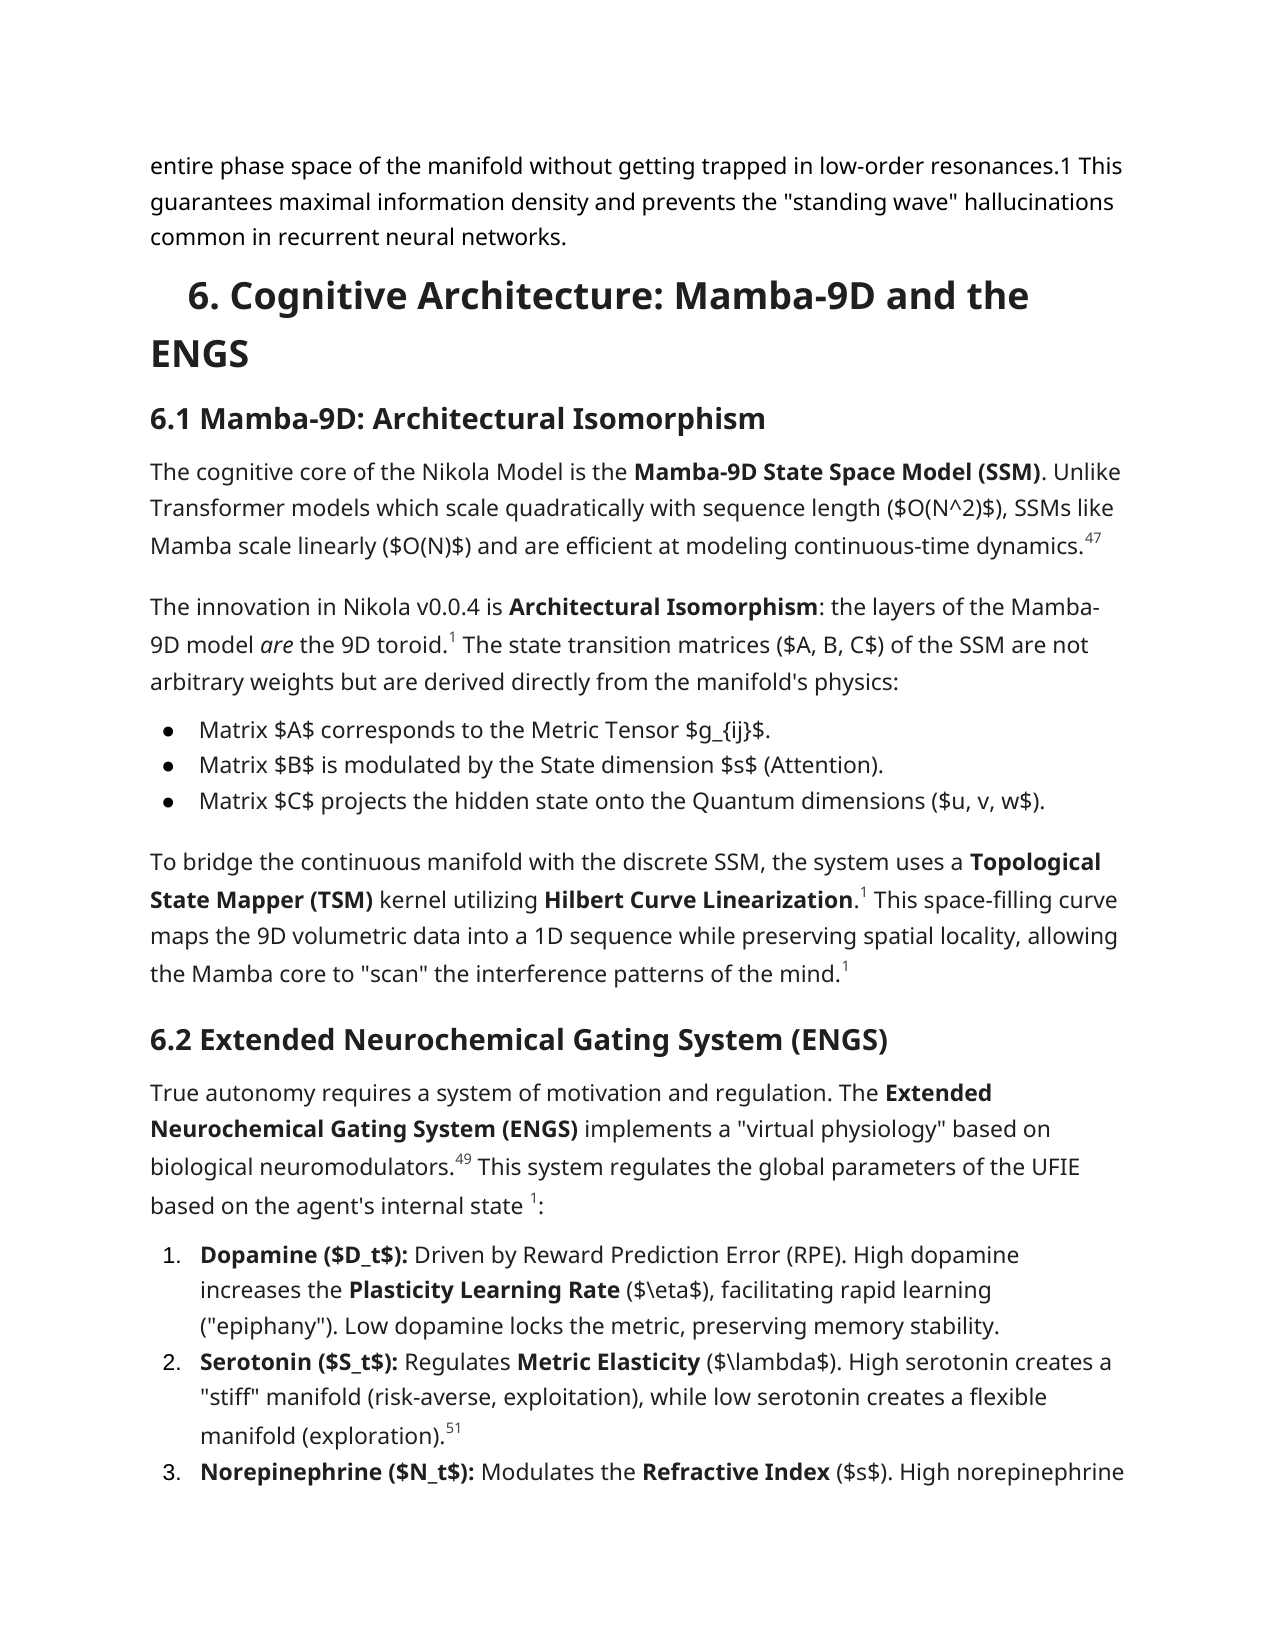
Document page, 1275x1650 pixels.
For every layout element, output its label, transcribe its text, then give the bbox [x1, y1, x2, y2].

list Serotonin ($S_t$): Regulates Metric Elasticity ($\lambda$). High serotonin creates a "stiff" manifold (risk-averse, exploitation), while low serotonin creates a flexible manifold (exploration).51 [162, 1346, 1125, 1451]
text To bridge the continuous manifold with the discrete SSM, the system uses a Topological State Mapper (TSM) kernel utilizing Hilbert Curve Linearization.1 This space-filling curve maps the 9D volumetric data into a 1D sequence while preserving spatial locality, allowing the Mamba core to "scan" the interference patterns of the mind.1 [150, 846, 1125, 990]
text entire phase space of the manifold without getting trapped in low-order resonances.1 This guarantees maximal information density and prevents the "standing wave" hallucinations common in recurrent neural networks. [150, 150, 1125, 252]
subtitle 6. Cognitive Architecture: Mamba-9D and the ENGS [150, 269, 1125, 378]
subtitle 6.2 Extended Neurochemical Gating System (ENGS) [150, 1019, 1125, 1059]
text True autonomy requires a system of motivation and regulation. The Extended Neurochemical Gating System (ENGS) implements a "virtual physiology" based on biological neuromodulators.49 This system regulates the global parameters of the UFIE based on the agent's internal state 1: [150, 1077, 1125, 1222]
list Norepinephrine ($N_t$): Modulates the Refractive Index ($s$). High norepinephrine [162, 1456, 1125, 1487]
text The innovation in Nikola v0.0.4 is Architectural Isomorphism: the layers of the Mamba-9D model are the 9D toroid.1 The state transition matrices ($A, B, C$) of the SSM are not arbitrary weights but are derived directly from the manifold's physics: [150, 591, 1125, 697]
subtitle 6.1 Mamba-9D: Architectural Isomorphism [150, 398, 1125, 438]
list Dopamine ($D_t$): Driven by Reward Prediction Error (RPE). High dopamine increases the Plasticity Learning Rate ($\eta$), facilitating rapid learning ("epiphany"). Low dopamine locks the metric, preserving memory stability. [162, 1239, 1125, 1341]
list Matrix $A$ corresponds to the Metric Tensor $g_{ij}$. [161, 714, 1125, 745]
text The cognitive core of the Nikola Model is the Mamba-9D State Space Model (SSM). Unlike Transformer models which scale quadratically with sequence length ($O(N^2)$), SSMs like Mamba scale linearly ($O(N)$) and are efficient at modeling continuous-time dynamics.47 [150, 456, 1125, 561]
list Matrix $C$ projects the hidden state onto the Quantum dimensions ($u, v, w$). [161, 785, 1125, 816]
list Matrix $B$ is modulated by the State dimension $s$ (Attention). [161, 749, 1125, 781]
